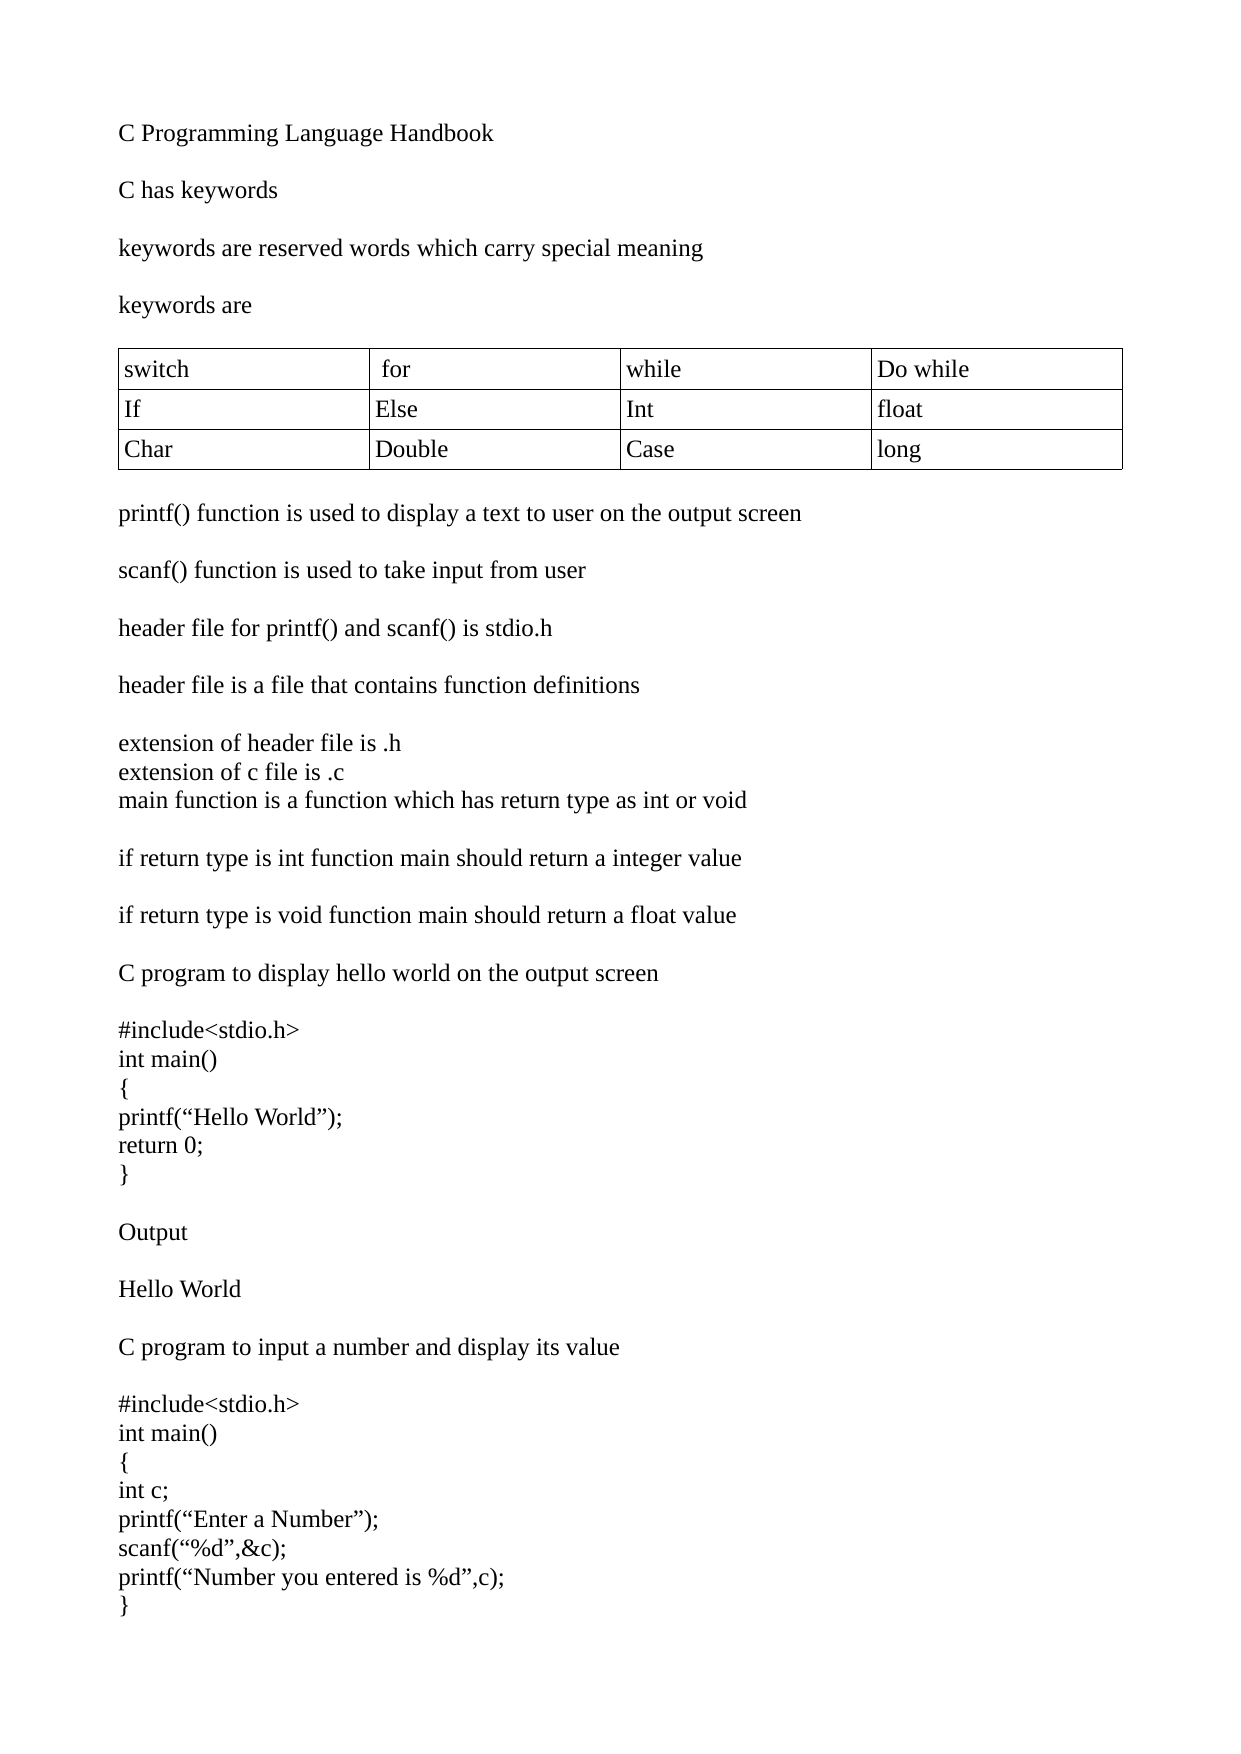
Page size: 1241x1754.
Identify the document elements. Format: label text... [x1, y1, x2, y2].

table_cell Else [370, 390, 620, 429]
table_header switch [119, 349, 369, 388]
text int main() [118, 1418, 1122, 1447]
text { [118, 1447, 1122, 1475]
table_header Do while [872, 349, 1122, 388]
text Output [118, 1217, 1122, 1245]
text scanf(“%d”,&c); [118, 1533, 1122, 1562]
text if return type is void function main should return a float value [118, 900, 1122, 929]
text if return type is int function main should return a integer value [118, 843, 1122, 872]
text C has keywords [118, 176, 1122, 204]
text return 0; [118, 1130, 1122, 1159]
text keywords are reserved words which carry special meaning [118, 233, 1122, 262]
text header file for printf() and scanf() is stdio.h [118, 613, 1122, 642]
text main function is a function which has return type as int or void [118, 785, 1122, 814]
text header file is a file that contains function definitions [118, 670, 1122, 699]
table_cell long [872, 430, 1122, 469]
text printf() function is used to display a text to user on the output screen [118, 498, 1122, 527]
text printf(“Hello World”); [118, 1102, 1122, 1130]
text extension of header file is .h [118, 728, 1122, 757]
table_cell If [119, 390, 369, 429]
text extension of c file is .c [118, 757, 1122, 785]
text printf(“Number you entered is %d”,c); [118, 1562, 1122, 1590]
text int c; [118, 1475, 1122, 1504]
table_header for [370, 349, 620, 388]
table_cell Double [370, 430, 620, 469]
text #include<stdio.h> [118, 1389, 1122, 1418]
text printf(“Enter a Number”); [118, 1504, 1122, 1533]
text C program to display hello world on the output screen [118, 958, 1122, 987]
text C program to input a number and display its value [118, 1332, 1122, 1360]
text keywords are [118, 291, 1122, 319]
text } [118, 1590, 1122, 1619]
table_cell Int [621, 390, 871, 429]
text scanf() function is used to take input from user [118, 555, 1122, 584]
text Hello World [118, 1274, 1122, 1303]
text int main() [118, 1044, 1122, 1073]
text } [118, 1159, 1122, 1188]
text { [118, 1073, 1122, 1102]
table_cell Char [119, 430, 369, 469]
table_header while [621, 349, 871, 388]
table_cell Case [621, 430, 871, 469]
text C Programming Language Handbook [118, 118, 1122, 147]
table_cell float [872, 390, 1122, 429]
text #include<stdio.h> [118, 1015, 1122, 1044]
